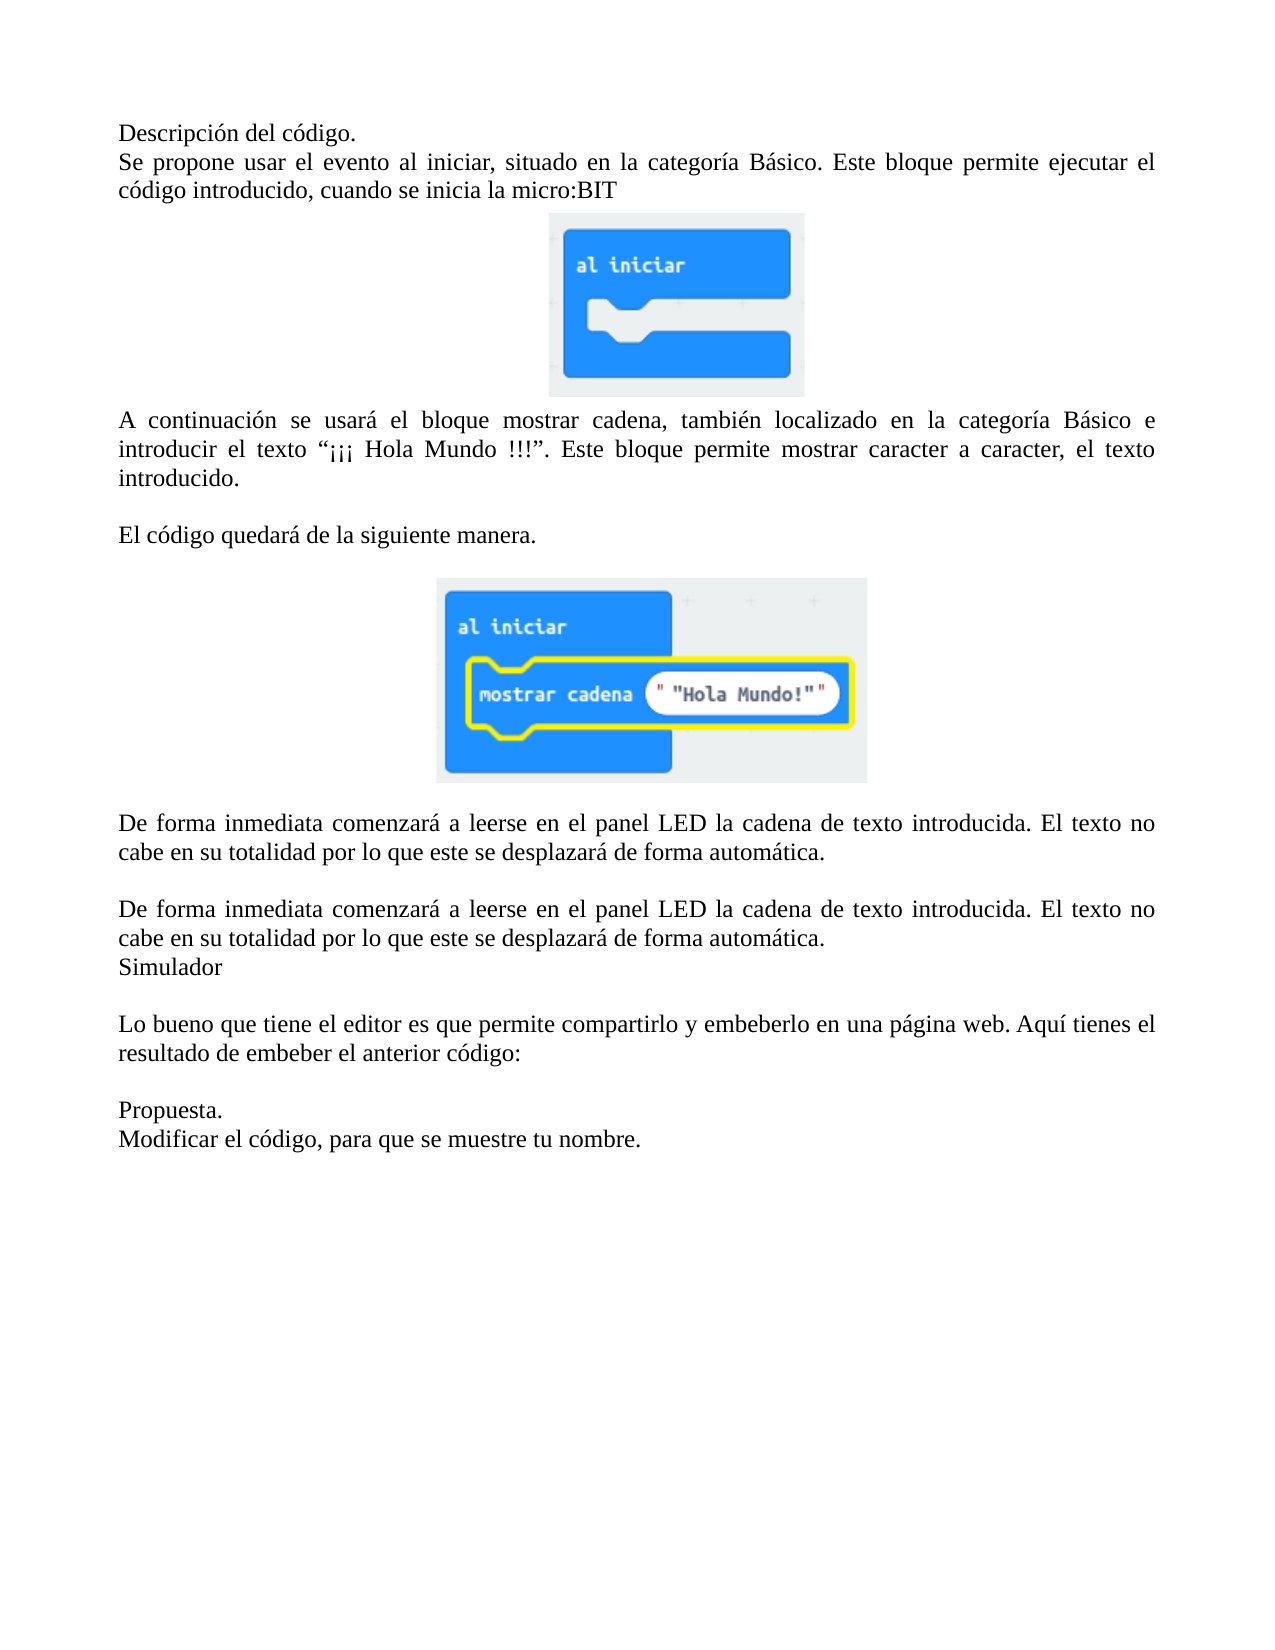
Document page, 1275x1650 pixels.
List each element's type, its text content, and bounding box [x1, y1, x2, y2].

text A continuación se usará el bloque mostrar cadena, también localizado en la categoría Básico e introducir el texto “¡¡¡ Hola Mundo !!!”. Este bloque permite mostrar caracter a caracter, el texto introducido. [118, 406, 1157, 492]
text Modificar el código, para que se muestre tu nombre. [118, 1124, 1157, 1153]
text El código quedará de la siguiente manera. [118, 521, 1157, 549]
text Simulador [118, 952, 1157, 981]
text Lo bueno que tiene el editor es que permite compartirlo y embeberlo en una página web. Aquí tienes el resultado de embeber el anterior código: [118, 1009, 1157, 1067]
picture [548, 213, 805, 397]
picture [436, 578, 868, 783]
text Propuesta. [118, 1096, 1157, 1124]
text De forma inmediata comenzará a leerse en el panel LED la cadena de texto introducida. El texto no cabe en su totalidad por lo que este se desplazará de forma automática. [118, 808, 1157, 866]
text De forma inmediata comenzará a leerse en el panel LED la cadena de texto introducida. El texto no cabe en su totalidad por lo que este se desplazará de forma automática. [118, 894, 1157, 952]
text Descripción del código. [118, 118, 1157, 147]
text Se propone usar el evento al iniciar, situado en la categoría Básico. Este bloque permite ejecutar el código introducido, cuando se inicia la micro:BIT [118, 147, 1157, 204]
